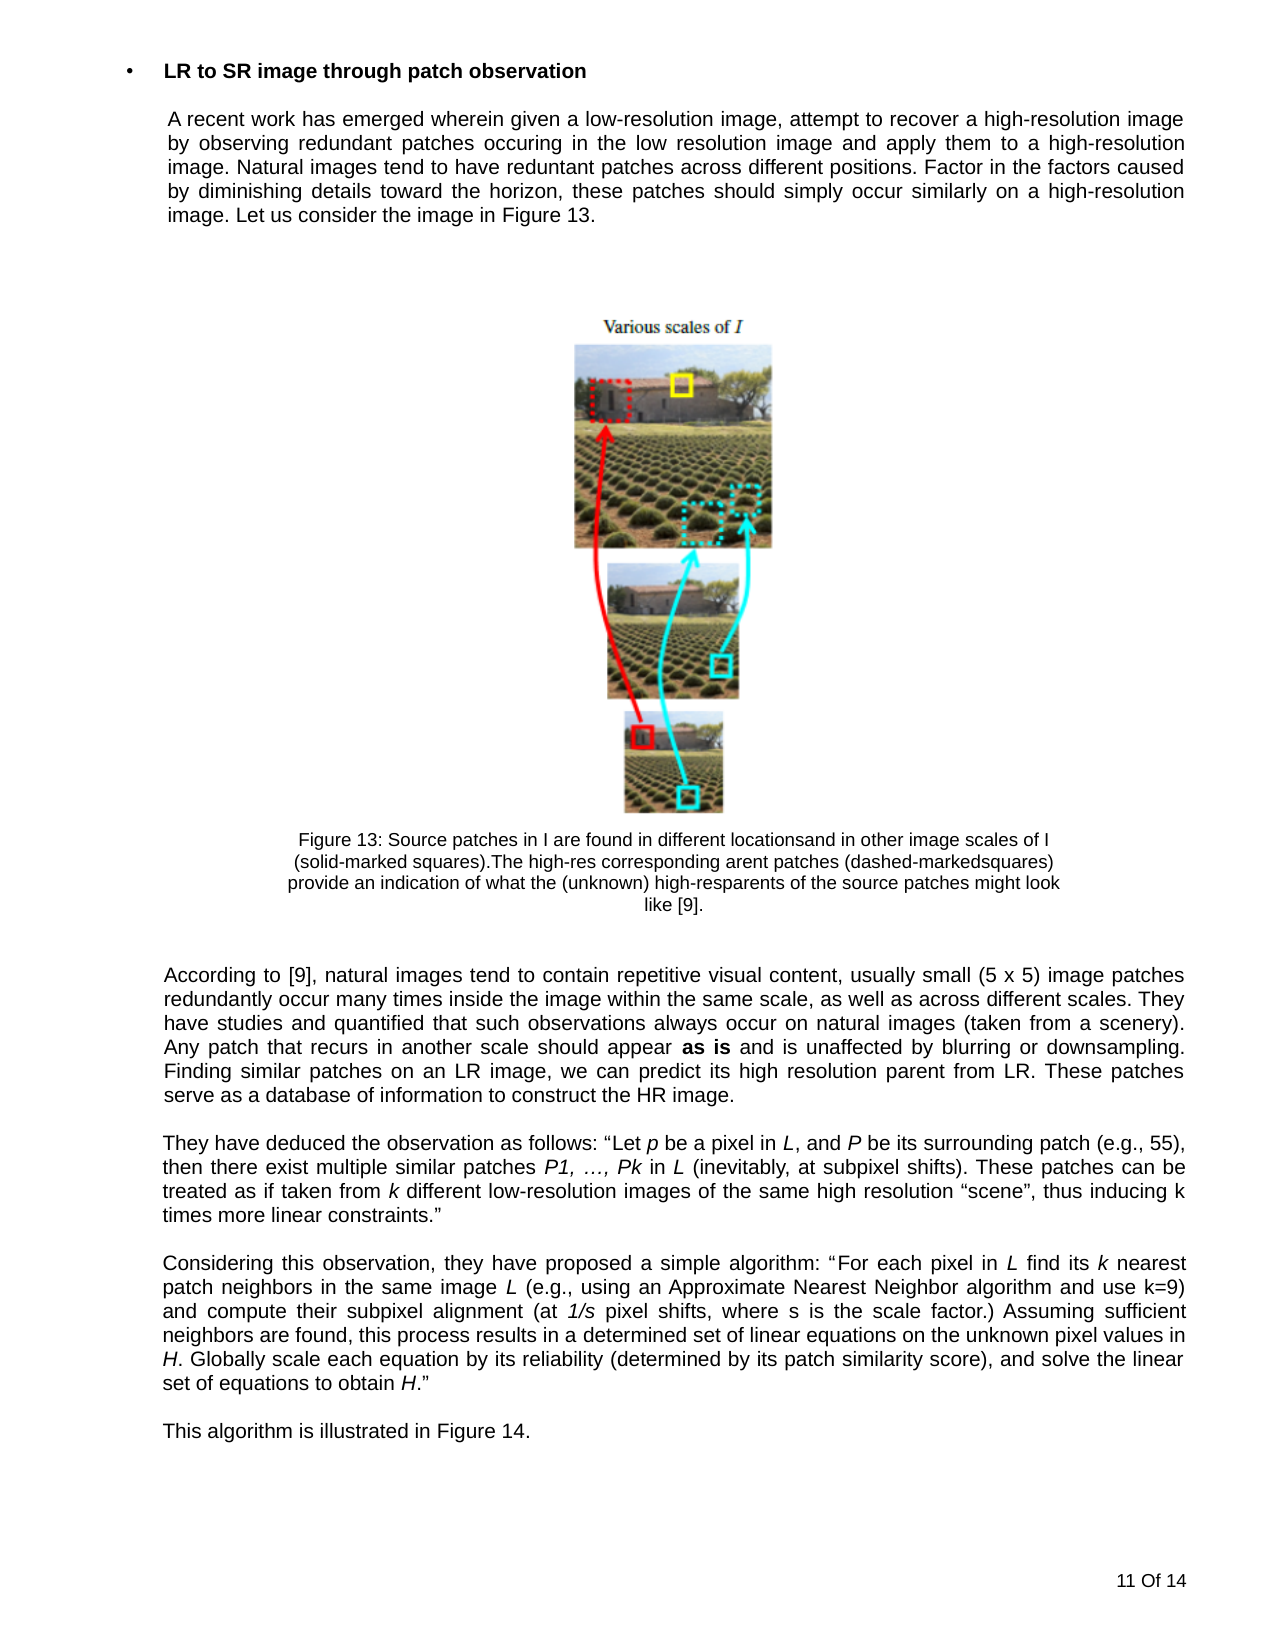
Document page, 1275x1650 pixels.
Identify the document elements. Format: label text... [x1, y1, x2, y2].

list According to [9], natural images tend to contain repetitive visual content, usually small (5 x 5) image patches redundantly occur many times inside the image within the same scale, as well as across different scales. They have studies and quantified that such observations always occur on natural images (taken from a scenery). Any patch that recurs in another scale should appear as is and is unaffected by blurring or downsampling. Finding similar patches on an LR image, we can predict its high resolution parent from LR. These patches serve as a database of information to construct the HR image. [126, 963, 1186, 1107]
text They have deduced the observation as follows: “Let p be a pixel in L, and P be its surrounding patch (e.g., 55), then there exist multiple similar patches P1, …, Pk in L (inevitably, at subpixel shifts). These patches can be treated as if taken from k different low-resolution images of the same high resolution “scene”, thus inducing k times more linear constraints.” [162, 1131, 1186, 1227]
text This algorithm is illustrated in Figure 14. [162, 1418, 1186, 1442]
text Figure 13: Source patches in I are found in different locationsand in other image scales of I (solid-marked squares).The high-res corresponding arent patches (dashed-markedsquares) provide an indication of what the (unknown) high-resparents of the source patches might look like [9]. [274, 311, 1074, 915]
text Considering this observation, they have proposed a simple algorithm: “For each pixel in L find its k nearest patch neighbors in the same image L (e.g., using an Approximate Nearest Neighbor algorithm and use k=9) and compute their subpixel alignment (at 1/s pixel shifts, where s is the scale factor.) Assuming sufficient neighbors are found, this process results in a determined set of linear equations on the unknown pixel values in H. Globally scale each equation by its reliability (determined by its patch similarity score), and solve the linear set of equations to obtain H.” [162, 1251, 1186, 1394]
picture [573, 311, 774, 829]
text A recent work has emerged wherein given a low-resolution image, attempt to recover a high-resolution image by observing redundant patches occuring in the low resolution image and apply them to a high-resolution image. Natural images tend to have reduntant patches across different positions. Factor in the factors caused by diminishing details toward the horizon, these patches should simply occur similarly on a high-resolution image. Let us consider the image in Figure 13. [167, 107, 1186, 227]
list LR to SR image through patch observation [126, 59, 1186, 83]
